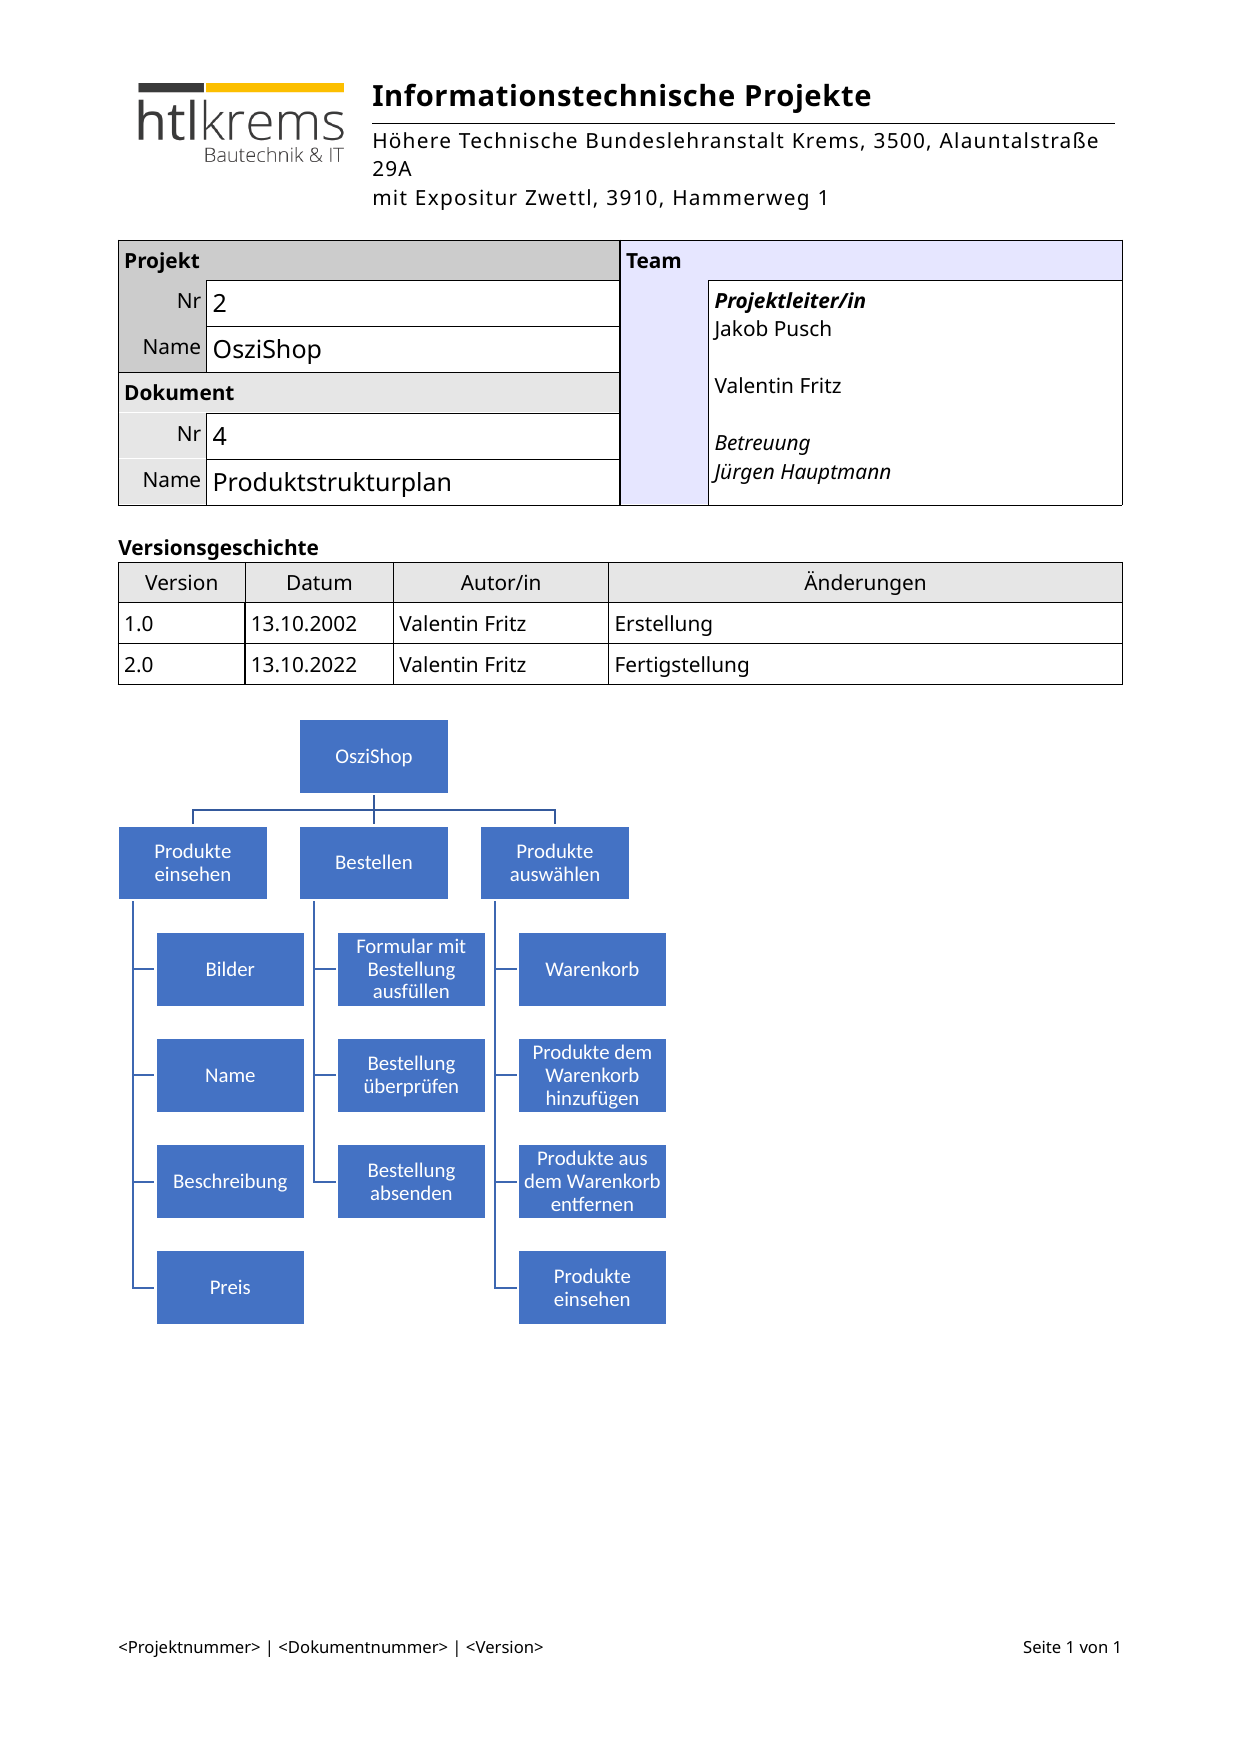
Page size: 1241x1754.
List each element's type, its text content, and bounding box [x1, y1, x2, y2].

table_cell Fertigstellung [609, 644, 1122, 684]
table_cell 13.10.2022 [246, 644, 393, 684]
table_cell Dokument [119, 373, 619, 412]
table_cell [621, 280, 708, 504]
table_cell Name [119, 326, 206, 372]
table_cell Produktstrukturplan [207, 460, 619, 504]
table_header [118, 75, 365, 211]
text Versionsgeschichte [118, 533, 1122, 562]
table_header Informationstechnische Projekte Höhere Technische Bundeslehranstalt Krems, 3500, Alauntalstraße 29A mit Expositur Zwettl, 3910, Hammerweg 1 [365, 75, 1122, 211]
table_cell OsziShop [207, 327, 619, 372]
table_header Team [621, 241, 1122, 280]
table_header Projekt [119, 241, 619, 280]
table_cell 4 [207, 414, 619, 458]
table_header Version [119, 563, 245, 602]
table_header Autor/in [394, 563, 608, 602]
table_cell 13.10.2002 [246, 603, 393, 643]
table_cell Projektleiter/in Jakob Pusch Valentin Fritz Betreuung Jürgen Hauptmann [709, 281, 1122, 504]
table_header Änderungen [609, 563, 1122, 602]
table_cell 2.0 [119, 644, 244, 684]
table_cell Valentin Fritz [394, 603, 608, 643]
table_cell Valentin Fritz [394, 644, 608, 684]
table_cell 2 [207, 281, 619, 326]
table_cell Name [119, 459, 206, 504]
table_cell 1.0 [119, 603, 244, 643]
table_cell Nr [119, 413, 206, 458]
table_header Datum [246, 563, 393, 602]
table_cell Nr [119, 280, 206, 326]
table_cell Erstellung [609, 603, 1122, 643]
